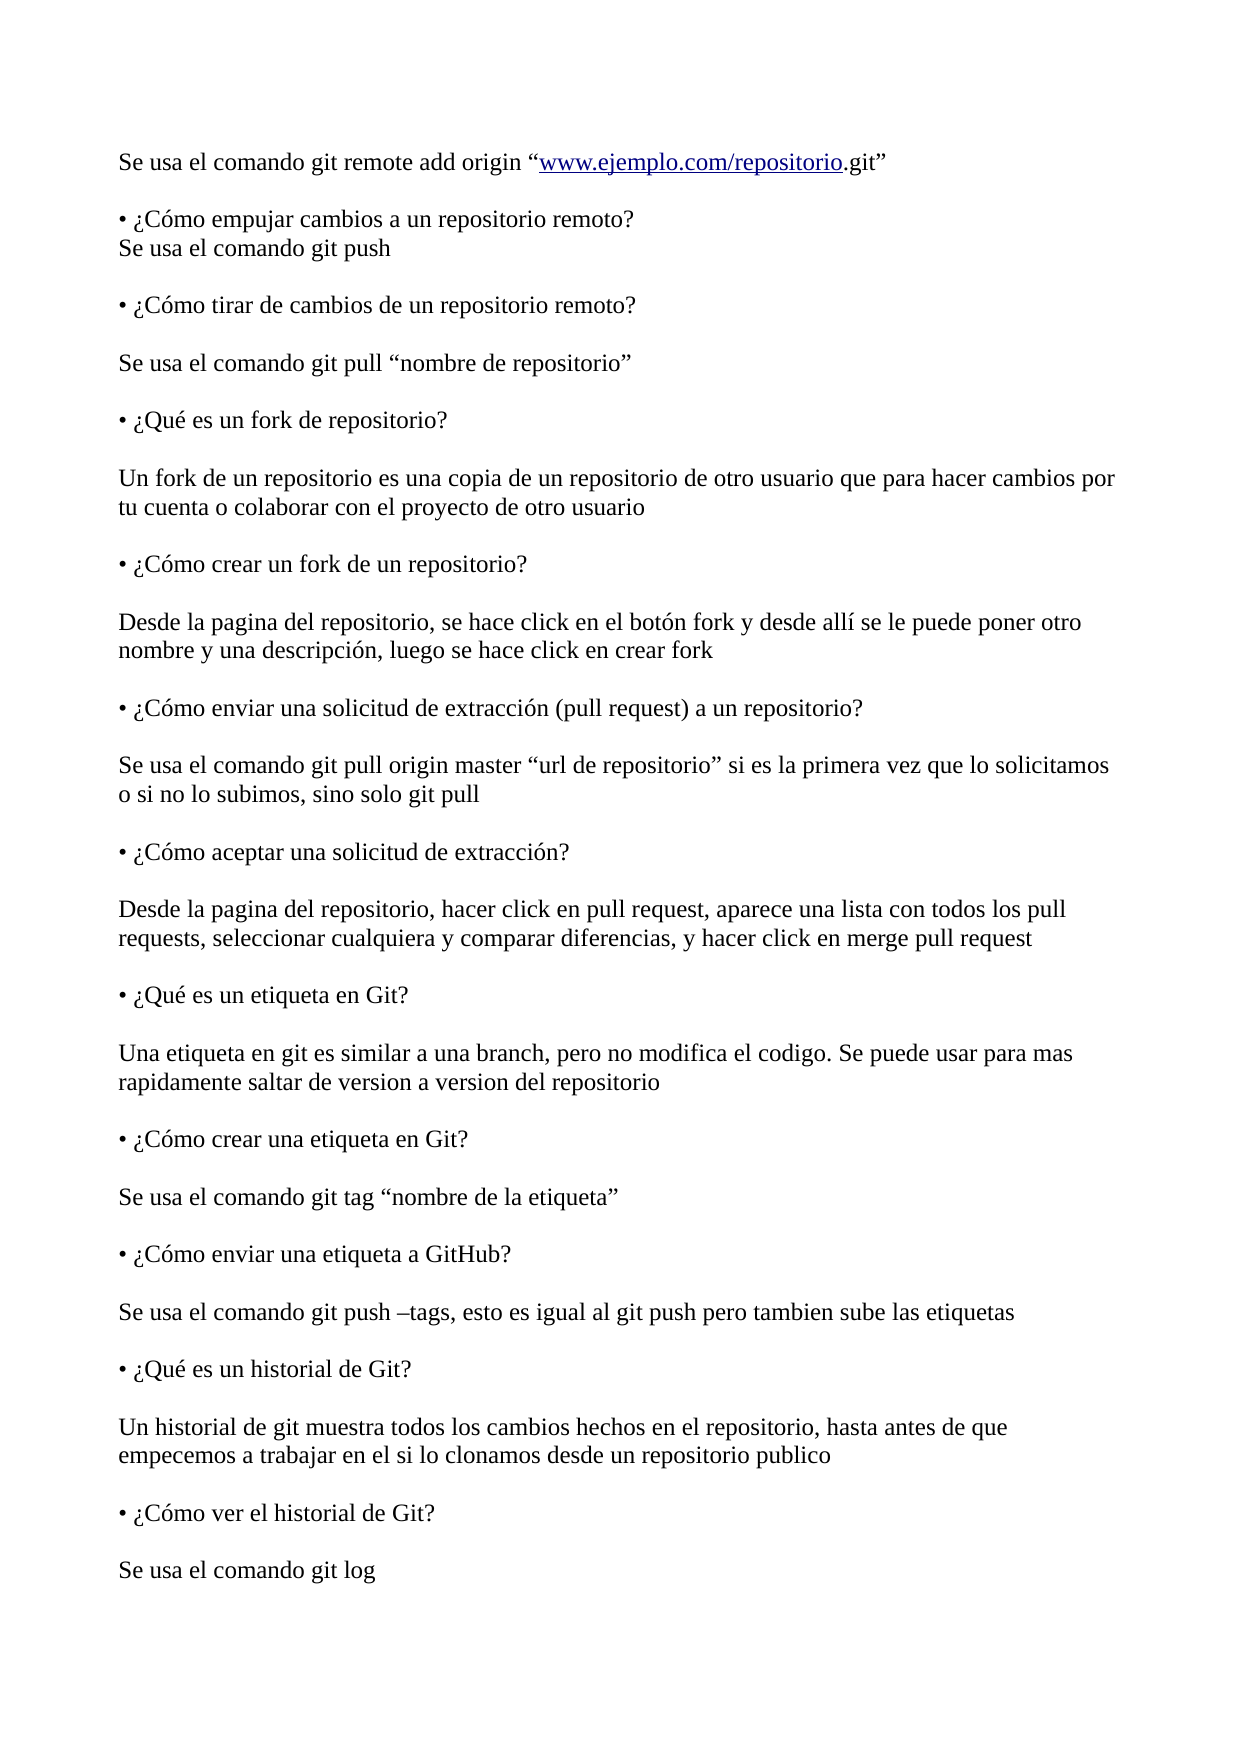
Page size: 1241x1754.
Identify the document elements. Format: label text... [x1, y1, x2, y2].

text Se usa el comando git push [118, 233, 1122, 262]
text • ¿Cómo tirar de cambios de un repositorio remoto? [118, 291, 1122, 319]
text Desde la pagina del repositorio, se hace click en el botón fork y desde allí se le puede poner otro nombre y una descripción, luego se hace click en crear fork [118, 607, 1122, 664]
text • ¿Cómo ver el historial de Git? [118, 1498, 1122, 1527]
text Se usa el comando git pull origin master “url de repositorio” si es la primera vez que lo solicitamos o si no lo subimos, sino solo git pull [118, 751, 1122, 808]
text • ¿Qué es un etiqueta en Git? [118, 981, 1122, 1009]
text Se usa el comando git remote add origin “www.ejemplo.com/repositorio.git” [118, 147, 1122, 176]
text Se usa el comando git log [118, 1556, 1122, 1584]
text Se usa el comando git tag “nombre de la etiqueta” [118, 1182, 1122, 1211]
text Se usa el comando git pull “nombre de repositorio” [118, 348, 1122, 377]
text • ¿Cómo crear un fork de un repositorio? [118, 549, 1122, 578]
text • ¿Cómo empujar cambios a un repositorio remoto? [118, 204, 1122, 233]
text Un historial de git muestra todos los cambios hechos en el repositorio, hasta antes de que empecemos a trabajar en el si lo clonamos desde un repositorio publico [118, 1412, 1122, 1469]
text Desde la pagina del repositorio, hacer click en pull request, aparece una lista con todos los pull requests, seleccionar cualquiera y comparar diferencias, y hacer click en merge pull request [118, 894, 1122, 952]
text Una etiqueta en git es similar a una branch, pero no modifica el codigo. Se puede usar para mas rapidamente saltar de version a version del repositorio [118, 1038, 1122, 1096]
text Se usa el comando git push –tags, esto es igual al git push pero tambien sube las etiquetas [118, 1297, 1122, 1326]
text • ¿Cómo aceptar una solicitud de extracción? [118, 837, 1122, 866]
text • ¿Cómo enviar una etiqueta a GitHub? [118, 1239, 1122, 1268]
text • ¿Qué es un fork de repositorio? [118, 406, 1122, 434]
text • ¿Cómo enviar una solicitud de extracción (pull request) a un repositorio? [118, 693, 1122, 722]
text Un fork de un repositorio es una copia de un repositorio de otro usuario que para hacer cambios por tu cuenta o colaborar con el proyecto de otro usuario [118, 463, 1122, 521]
text • ¿Cómo crear una etiqueta en Git? [118, 1124, 1122, 1153]
text • ¿Qué es un historial de Git? [118, 1354, 1122, 1383]
